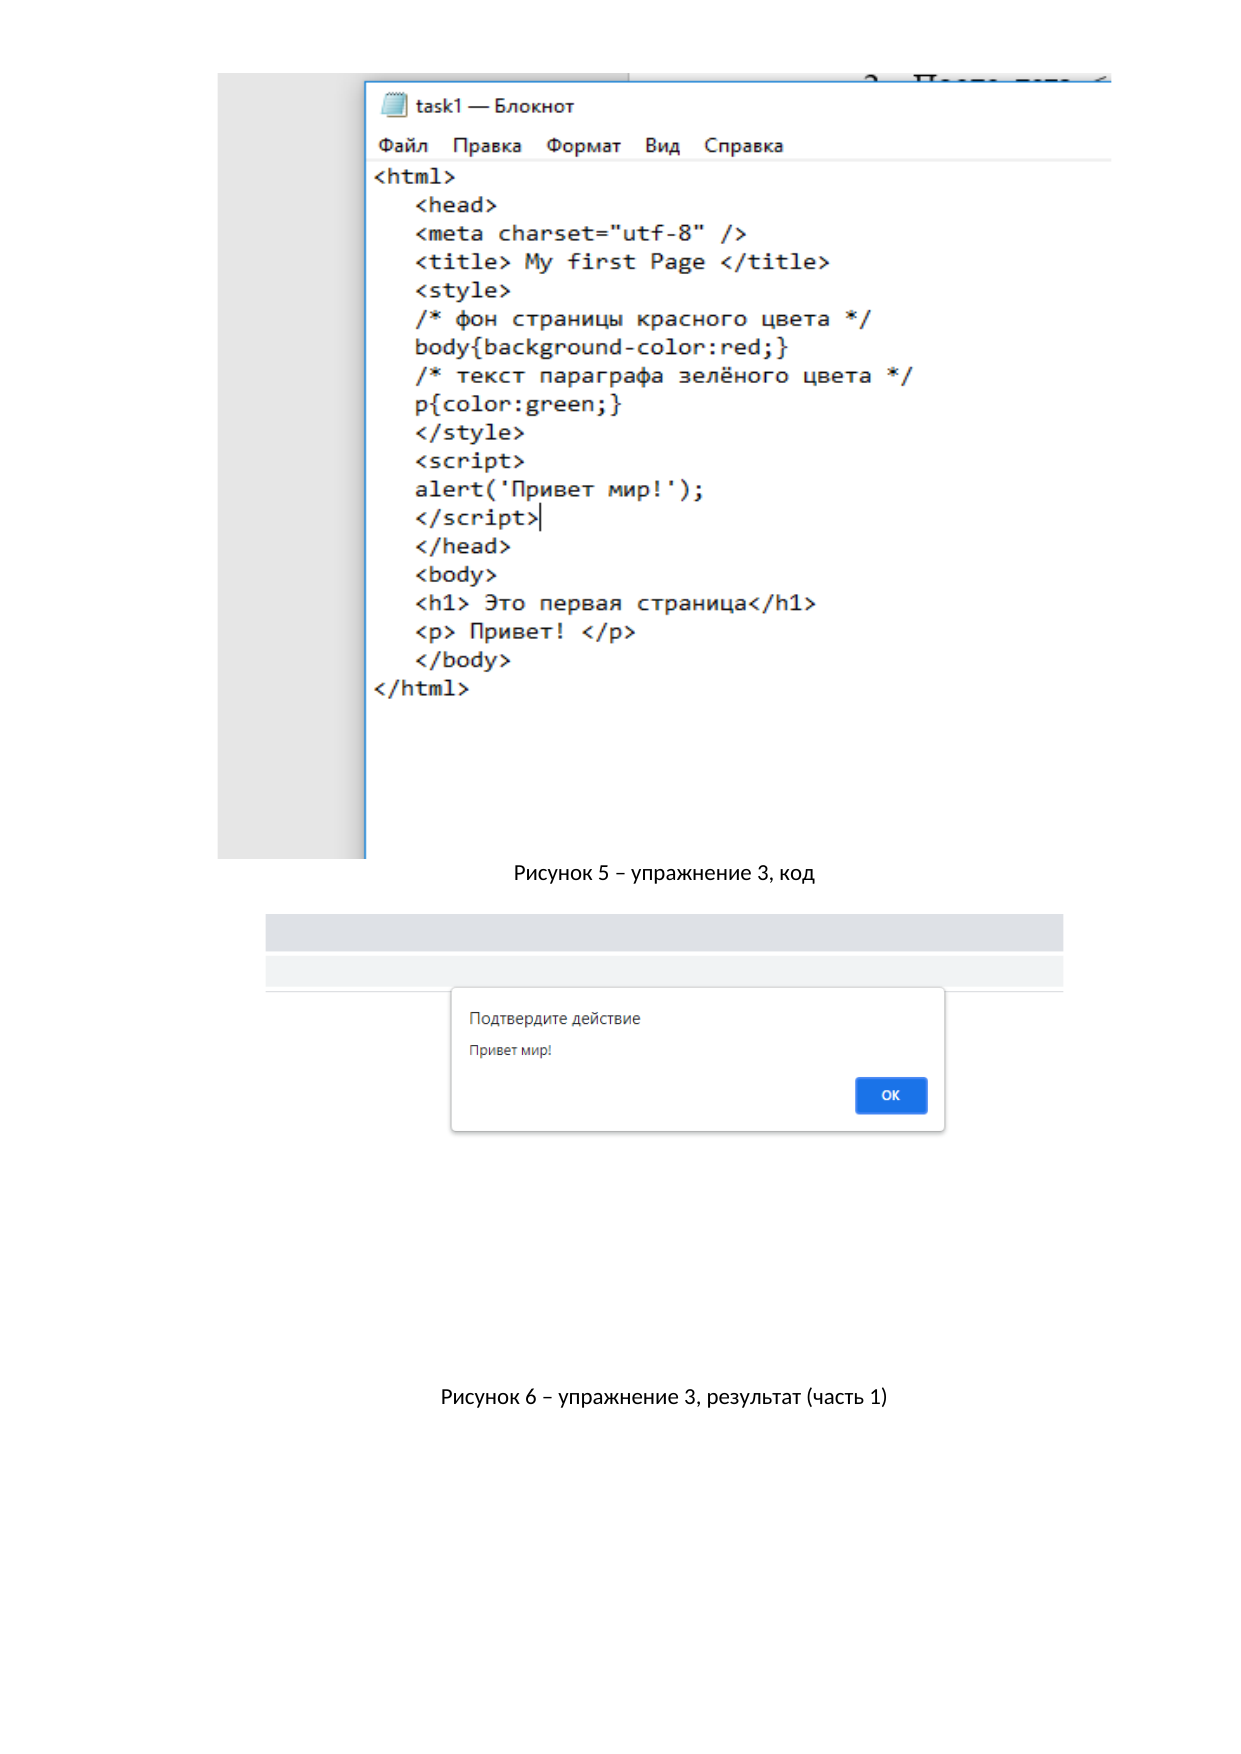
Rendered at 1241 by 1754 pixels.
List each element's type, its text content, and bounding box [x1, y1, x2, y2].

text Рисунок 6 – упражнение 3, результат (часть 1) [177, 1382, 1152, 1410]
text Рисунок 5 – упражнение 3, код [177, 858, 1152, 887]
picture [217, 73, 457, 859]
